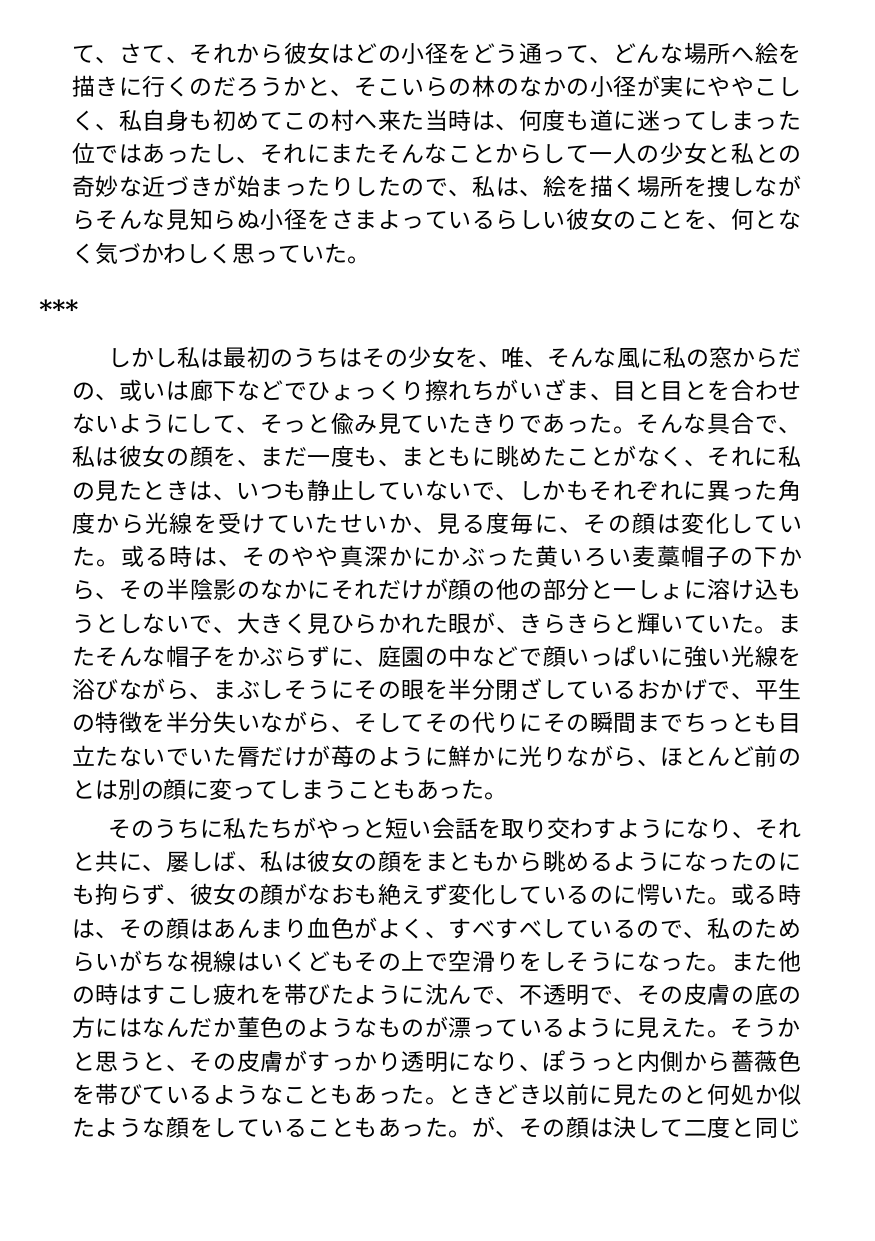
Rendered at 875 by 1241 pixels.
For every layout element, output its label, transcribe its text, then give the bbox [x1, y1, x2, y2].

subtitle *** [36, 292, 838, 328]
text そのうちに私たちがやっと短い会話を取り交わすようになり、それと共に、屡しば、私は彼女の顔をまともから眺めるようになったのにも拘らず、彼女の顔がなおも絶えず変化しているのに愕いた。或る時は、その顔はあんまり血色がよく、すべすべしているので、私のためらいがちな視線はいくどもその上で空滑りをしそうになった。また他の時はすこし疲れを帯びたように沈んで、不透明で、その皮膚の底の方にはなんだか菫色のようなものが漂っているように見えた。そうかと思うと、その皮膚がすっかり透明になり、ぽうっと内側から薔薇色を帯びているようなこともあった。ときどき以前に見たのと何処か似たような顔をしていることもあった。が、その顔は決して二度と同じ [72, 811, 802, 1143]
text て、さて、それから彼女はどの小径をどう通って、どんな場所へ絵を描きに行くのだろうかと、そこいらの林のなかの小径が実にややこしく、私自身も初めてこの村へ来た当時は、何度も道に迷ってしまった位ではあったし、それにまたそんなことからして一人の少女と私との奇妙な近づきが始まったりしたので、私は、絵を描く場所を捜しながらそんな見知らぬ小径をさまよっているらしい彼女のことを、何となく気づかわしく思っていた。 [72, 36, 802, 269]
text しかし私は最初のうちはその少女を、唯、そんな風に私の窓からだの、或いは廊下などでひょっくり擦れちがいざま、目と目とを合わせないようにして、そっと偸み見ていたきりであった。そんな具合で、私は彼女の顔を、まだ一度も、まともに眺めたことがなく、それに私の見たときは、いつも静止していないで、しかもそれぞれに異った角度から光線を受けていたせいか、見る度毎に、その顔は変化していた。或る時は、そのやや真深かにかぶった黄いろい麦藁帽子の下から、その半陰影のなかにそれだけが顔の他の部分と一しょに溶け込もうとしないで、大きく見ひらかれた眼が、きらきらと輝いていた。またそんな帽子をかぶらずに、庭園の中などで顔いっぱいに強い光線を浴びながら、まぶしそうにその眼を半分閉ざしているおかげで、平生の特徴を半分失いながら、そしてその代りにその瞬間までちっとも目立たないでいた脣だけが苺のように鮮かに光りながら、ほとんど前のとは別の顔に変ってしまうこともあった。 [72, 339, 802, 805]
